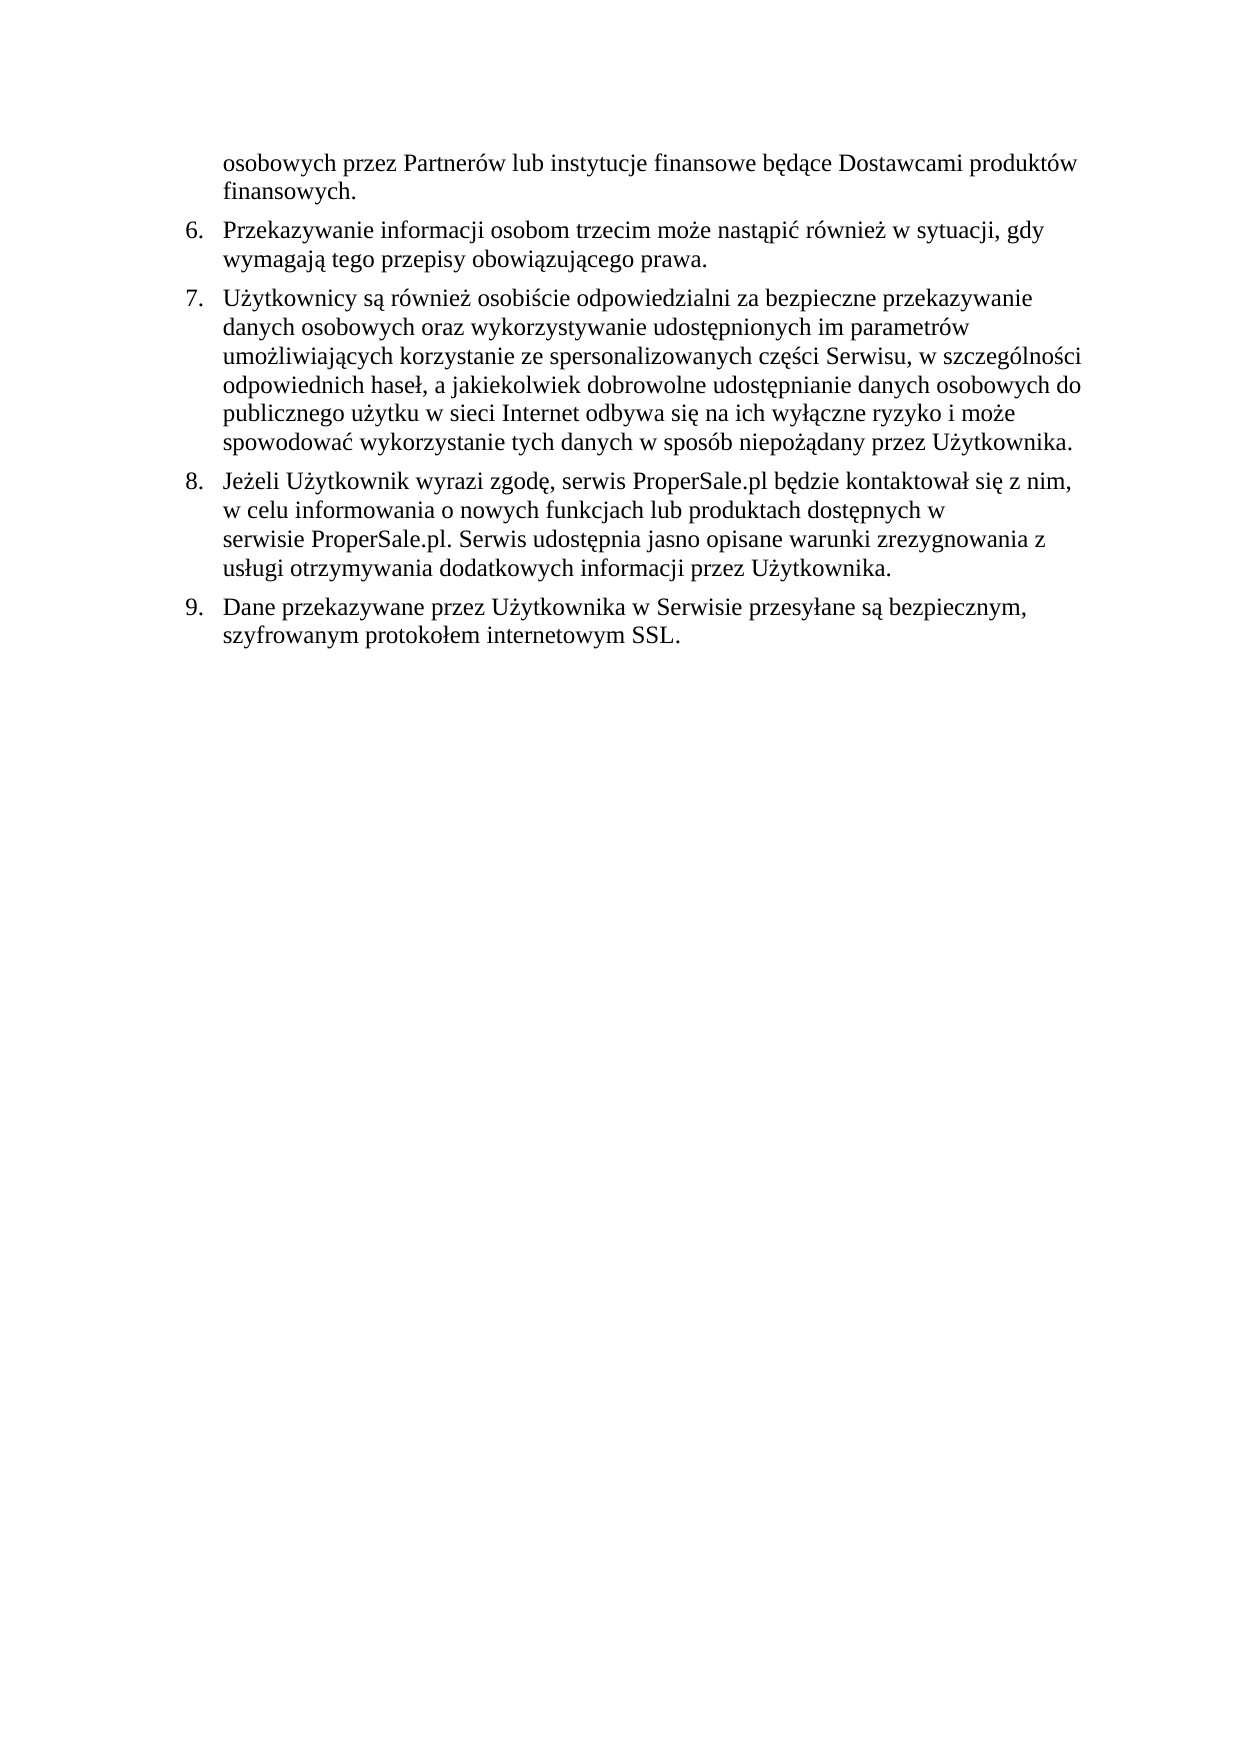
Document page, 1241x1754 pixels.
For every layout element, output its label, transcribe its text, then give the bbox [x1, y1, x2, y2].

list Dane przekazywane przez Użytkownika w Serwisie przesyłane są bezpiecznym, szyfrowanym protokołem internetowym SSL. [185, 592, 1093, 649]
list osobowych przez Partnerów lub instytucje finansowe będące Dostawcami produktów finansowych. [185, 148, 1093, 205]
list Jeżeli Użytkownik wyrazi zgodę, serwis ProperSale.pl będzie kontaktował się z nim, w celu informowania o nowych funkcjach lub produktach dostępnych w serwisie ProperSale.pl. Serwis udostępnia jasno opisane warunki zrezygnowania z usługi otrzymywania dodatkowych informacji przez Użytkownika. [185, 466, 1093, 581]
list Przekazywanie informacji osobom trzecim może nastąpić również w sytuacji, gdy wymagają tego przepisy obowiązującego prawa. [185, 216, 1093, 273]
list Użytkownicy są również osobiście odpowiedzialni za bezpieczne przekazywanie danych osobowych oraz wykorzystywanie udostępnionych im parametrów umożliwiających korzystanie ze spersonalizowanych części Serwisu, w szczególności odpowiednich haseł, a jakiekolwiek dobrowolne udostępnianie danych osobowych do publicznego użytku w sieci Internet odbywa się na ich wyłączne ryzyko i może spowodować wykorzystanie tych danych w sposób niepożądany przez Użytkownika. [185, 283, 1093, 456]
